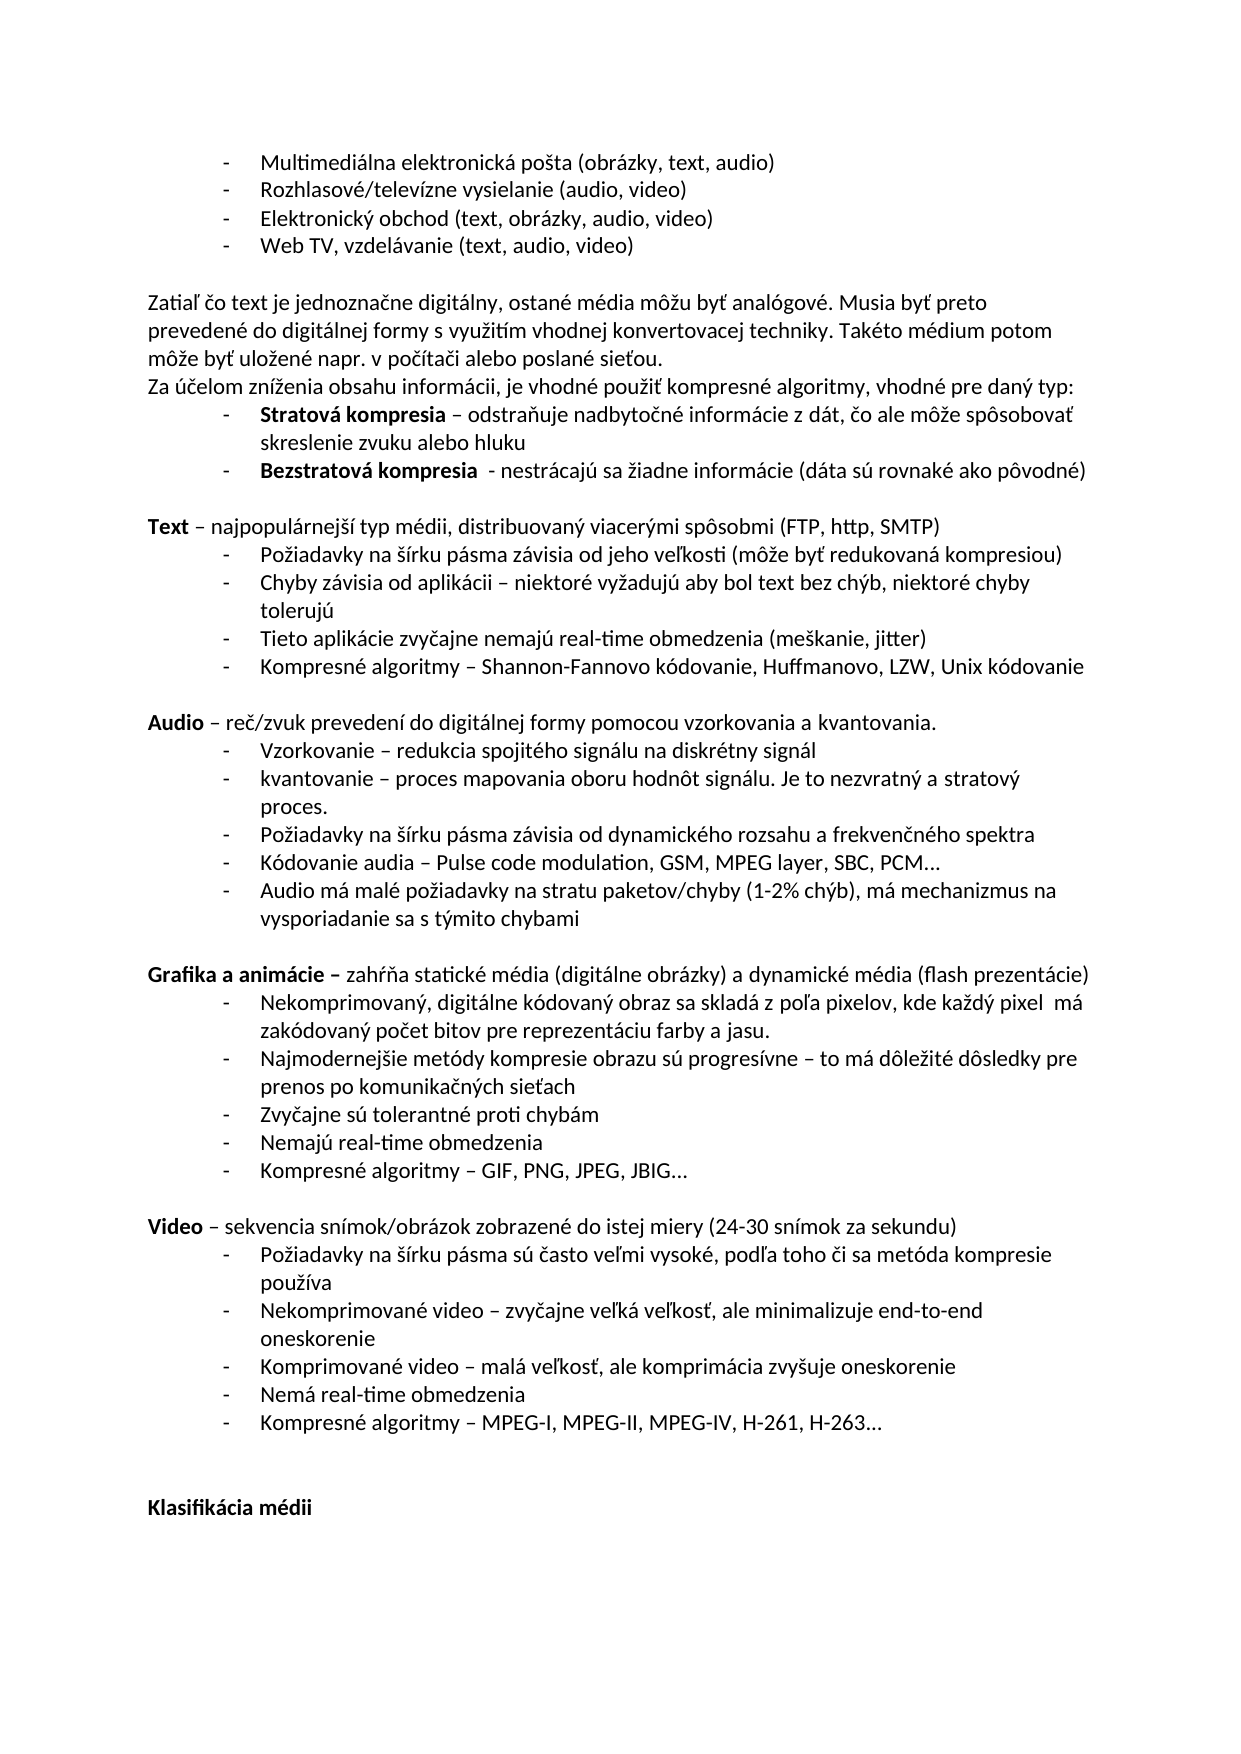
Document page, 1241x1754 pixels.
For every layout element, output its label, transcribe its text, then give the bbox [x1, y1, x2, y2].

list Kódovanie audia – Pulse code modulation, GSM, MPEG layer, SBC, PCM... [223, 848, 1093, 876]
list Nemá real-time obmedzenia [223, 1381, 1093, 1408]
text Video – sekvencia snímok/obrázok zobrazené do istej miery (24-30 snímok za sekundu) [148, 1212, 1093, 1240]
list Kompresné algoritmy – GIF, PNG, JPEG, JBIG... [223, 1156, 1093, 1184]
list Stratová kompresia – odstraňuje nadbytočné informácie z dát, čo ale môže spôsobovať skreslenie zvuku alebo hluku [223, 400, 1093, 456]
text Grafika a animácie – zahŕňa statické média (digitálne obrázky) a dynamické média (flash prezentácie) [148, 960, 1093, 988]
list Rozhlasové/televízne vysielanie (audio, video) [223, 176, 1093, 204]
text Za účelom zníženia obsahu informácii, je vhodné použiť kompresné algoritmy, vhodné pre daný typ: [148, 372, 1093, 400]
list Komprimované video – malá veľkosť, ale komprimácia zvyšuje oneskorenie [223, 1352, 1093, 1381]
list Najmodernejšie metódy kompresie obrazu sú progresívne – to má dôležité dôsledky pre prenos po komunikačných sieťach [223, 1044, 1093, 1100]
text Zatiaľ čo text je jednoznačne digitálny, ostané média môžu byť analógové. Musia byť preto prevedené do digitálnej formy s využitím vhodnej konvertovacej techniky. Takéto médium potom môže byť uložené napr. v počítači alebo poslané sieťou. [148, 288, 1093, 372]
text Audio – reč/zvuk prevedení do digitálnej formy pomocou vzorkovania a kvantovania. [148, 708, 1093, 736]
text Text – najpopulárnejší typ médii, distribuovaný viacerými spôsobmi (FTP, http, SMTP) [148, 512, 1093, 540]
list Web TV, vzdelávanie (text, audio, video) [223, 232, 1093, 260]
list Elektronický obchod (text, obrázky, audio, video) [223, 204, 1093, 232]
list Bezstratová kompresia - nestrácajú sa žiadne informácie (dáta sú rovnaké ako pôvodné) [223, 456, 1093, 484]
list Požiadavky na šírku pásma závisia od dynamického rozsahu a frekvenčného spektra [223, 820, 1093, 848]
list Multimediálna elektronická pošta (obrázky, text, audio) [223, 148, 1093, 176]
text Klasifikácia médii [148, 1493, 1093, 1521]
list Požiadavky na šírku pásma závisia od jeho veľkosti (môže byť redukovaná kompresiou) [223, 540, 1093, 568]
list Požiadavky na šírku pásma sú často veľmi vysoké, podľa toho či sa metóda kompresie používa [223, 1240, 1093, 1296]
list Nekomprimovaný, digitálne kódovaný obraz sa skladá z poľa pixelov, kde každý pixel má zakódovaný počet bitov pre reprezentáciu farby a jasu. [223, 988, 1093, 1044]
list Nekomprimované video – zvyčajne veľká veľkosť, ale minimalizuje end-to-end oneskorenie [223, 1296, 1093, 1352]
list kvantovanie – proces mapovania oboru hodnôt signálu. Je to nezvratný a stratový proces. [223, 764, 1093, 820]
list Audio má malé požiadavky na stratu paketov/chyby (1-2% chýb), má mechanizmus na vysporiadanie sa s týmito chybami [223, 876, 1093, 932]
list Kompresné algoritmy – MPEG-I, MPEG-II, MPEG-IV, H-261, H-263... [223, 1408, 1093, 1437]
list Zvyčajne sú tolerantné proti chybám [223, 1100, 1093, 1128]
list Nemajú real-time obmedzenia [223, 1128, 1093, 1156]
list Chyby závisia od aplikácii – niektoré vyžadujú aby bol text bez chýb, niektoré chyby tolerujú [223, 568, 1093, 624]
list Tieto aplikácie zvyčajne nemajú real-time obmedzenia (meškanie, jitter) [223, 624, 1093, 652]
list Vzorkovanie – redukcia spojitého signálu na diskrétny signál [223, 736, 1093, 764]
list Kompresné algoritmy – Shannon-Fannovo kódovanie, Huffmanovo, LZW, Unix kódovanie [223, 652, 1093, 680]
